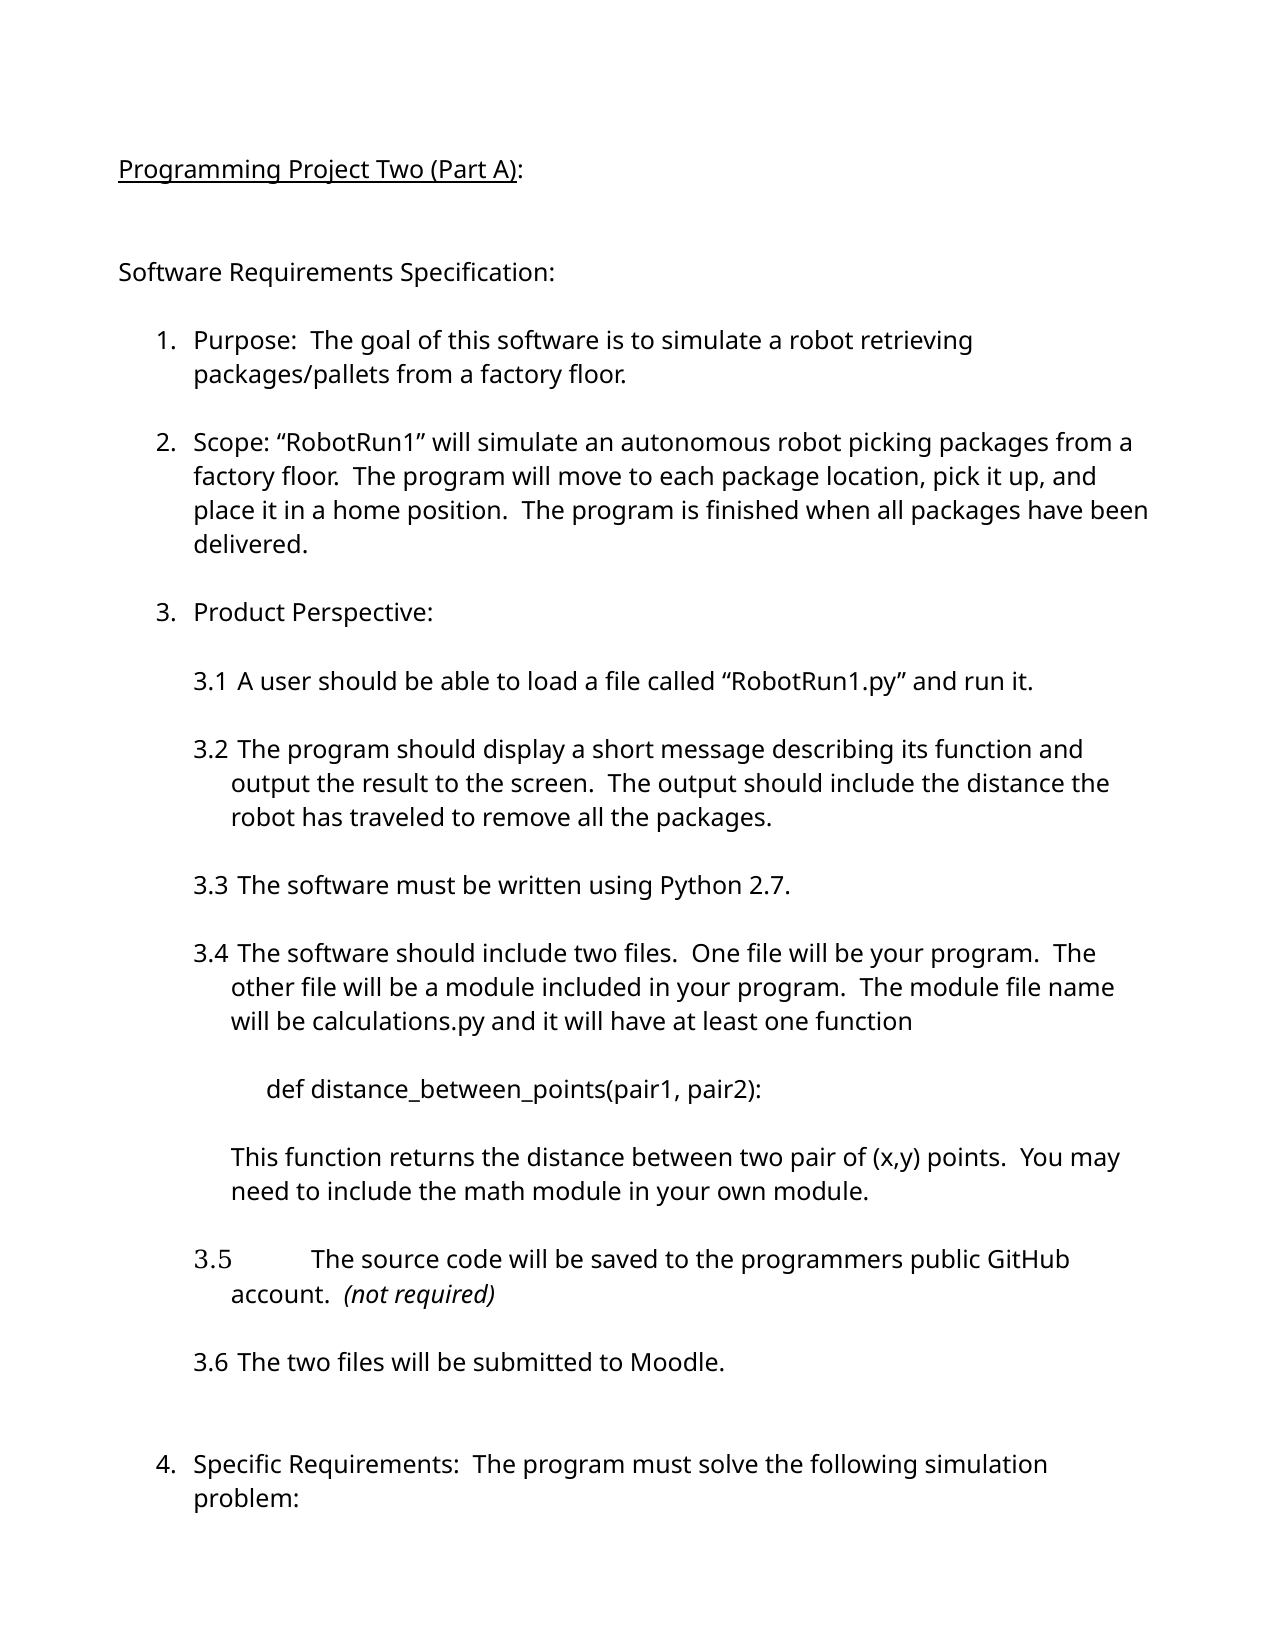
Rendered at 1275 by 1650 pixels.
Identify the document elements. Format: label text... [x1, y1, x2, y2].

list The program should display a short message describing its function and output the result to the screen. The output should include the distance the robot has traveled to remove all the packages. [193, 731, 1157, 833]
list Scope: “RobotRun1” will simulate an autonomous robot picking packages from a factory floor. The program will move to each package location, pick it up, and place it in a home position. The program is finished when all packages have been delivered. [156, 425, 1157, 561]
list The source code will be saved to the programmers public GitHub account. (not required) [193, 1242, 1157, 1310]
text This function returns the distance between two pair of (x,y) points. You may need to include the math module in your own module. [231, 1140, 1157, 1208]
list The software should include two files. One file will be your program. The other file will be a module included in your program. The module file name will be calculations.py and it will have at least one function [193, 936, 1157, 1038]
list The software must be written using Python 2.7. [193, 867, 1157, 902]
text Software Requirements Specification: [118, 254, 1157, 288]
text def distance_between_points(pair1, pair2): [231, 1072, 1157, 1106]
list Specific Requirements: The program must solve the following simulation problem: [156, 1447, 1157, 1515]
text Programming Project Two (Part A): [118, 152, 1157, 186]
list Product Perspective: [156, 595, 1157, 629]
list A user should be able to load a file called “RobotRun1.py” and run it. [193, 663, 1157, 697]
list The two files will be submitted to Moodle. [193, 1344, 1157, 1378]
list Purpose: The goal of this software is to simulate a robot retrieving packages/pallets from a factory floor. [156, 322, 1157, 391]
